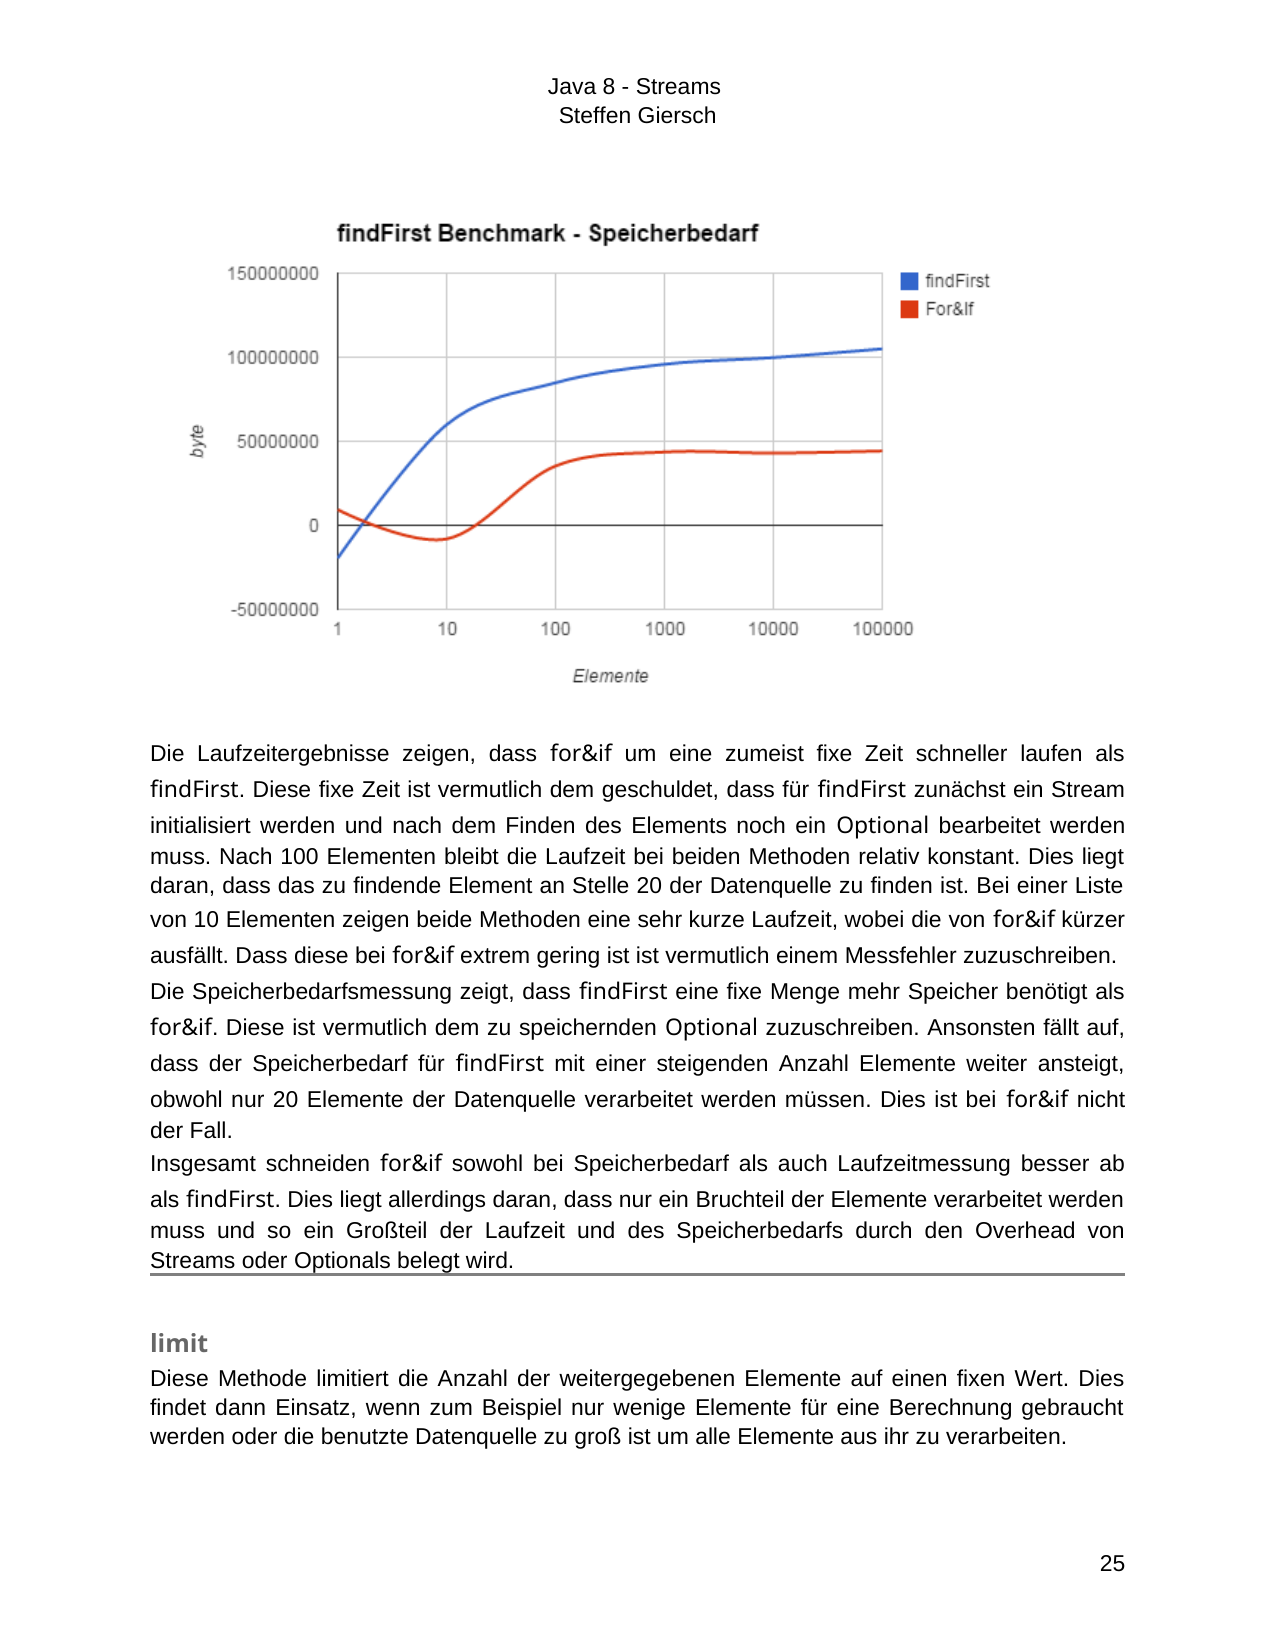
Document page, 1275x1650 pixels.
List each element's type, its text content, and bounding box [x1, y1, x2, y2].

picture [168, 168, 1051, 715]
text Diese Methode limitiert die Anzahl der weitergegebenen Elemente auf einen fixen Wert. Dies findet dann Einsatz, wenn zum Beispiel nur wenige Elemente für eine Berechnung gebraucht werden oder die benutzte Datenquelle zu groß ist um alle Elemente aus ihr zu verarbeiten. [150, 1365, 1125, 1450]
text Insgesamt schneiden for&if sowohl bei Speicherbedarf als auch Laufzeitmessung besser ab als findFirst. Dies liegt allerdings daran, dass nur ein Bruchteil der Elemente verarbeitet werden muss und so ein Großteil der Laufzeit und des Speicherbedarfs durch den Overhead von Streams oder Optionals belegt wird. [150, 1147, 1125, 1273]
text Die Laufzeitergebnisse zeigen, dass for&if um eine zumeist fixe Zeit schneller laufen als findFirst. Diese fixe Zeit ist vermutlich dem geschuldet, dass für findFirst zunächst ein Stream initialisiert werden und nach dem Finden des Elements noch ein Optional bearbeitet werden muss. Nach 100 Elementen bleibt die Laufzeit bei beiden Methoden relativ konstant. Dies liegt daran, dass das zu findende Element an Stelle 20 der Datenquelle zu finden ist. Bei einer Liste von 10 Elementen zeigen beide Methoden eine sehr kurze Laufzeit, wobei die von for&if kürzer ausfällt. Dass diese bei for&if extrem gering ist ist vermutlich einem Messfehler zuzuschreiben. [150, 737, 1125, 970]
text Die Speicherbedarfsmessung zeigt, dass findFirst eine fixe Menge mehr Speicher benötigt als for&if. Diese ist vermutlich dem zu speichernden Optional zuzuschreiben. Ansonsten fällt auf, dass der Speicherbedarf für findFirst mit einer steigenden Anzahl Elemente weiter ansteigt, obwohl nur 20 Elemente der Datenquelle verarbeitet werden müssen. Dies ist bei for&if nicht der Fall. [150, 975, 1125, 1143]
subtitle limit [150, 1326, 1125, 1360]
